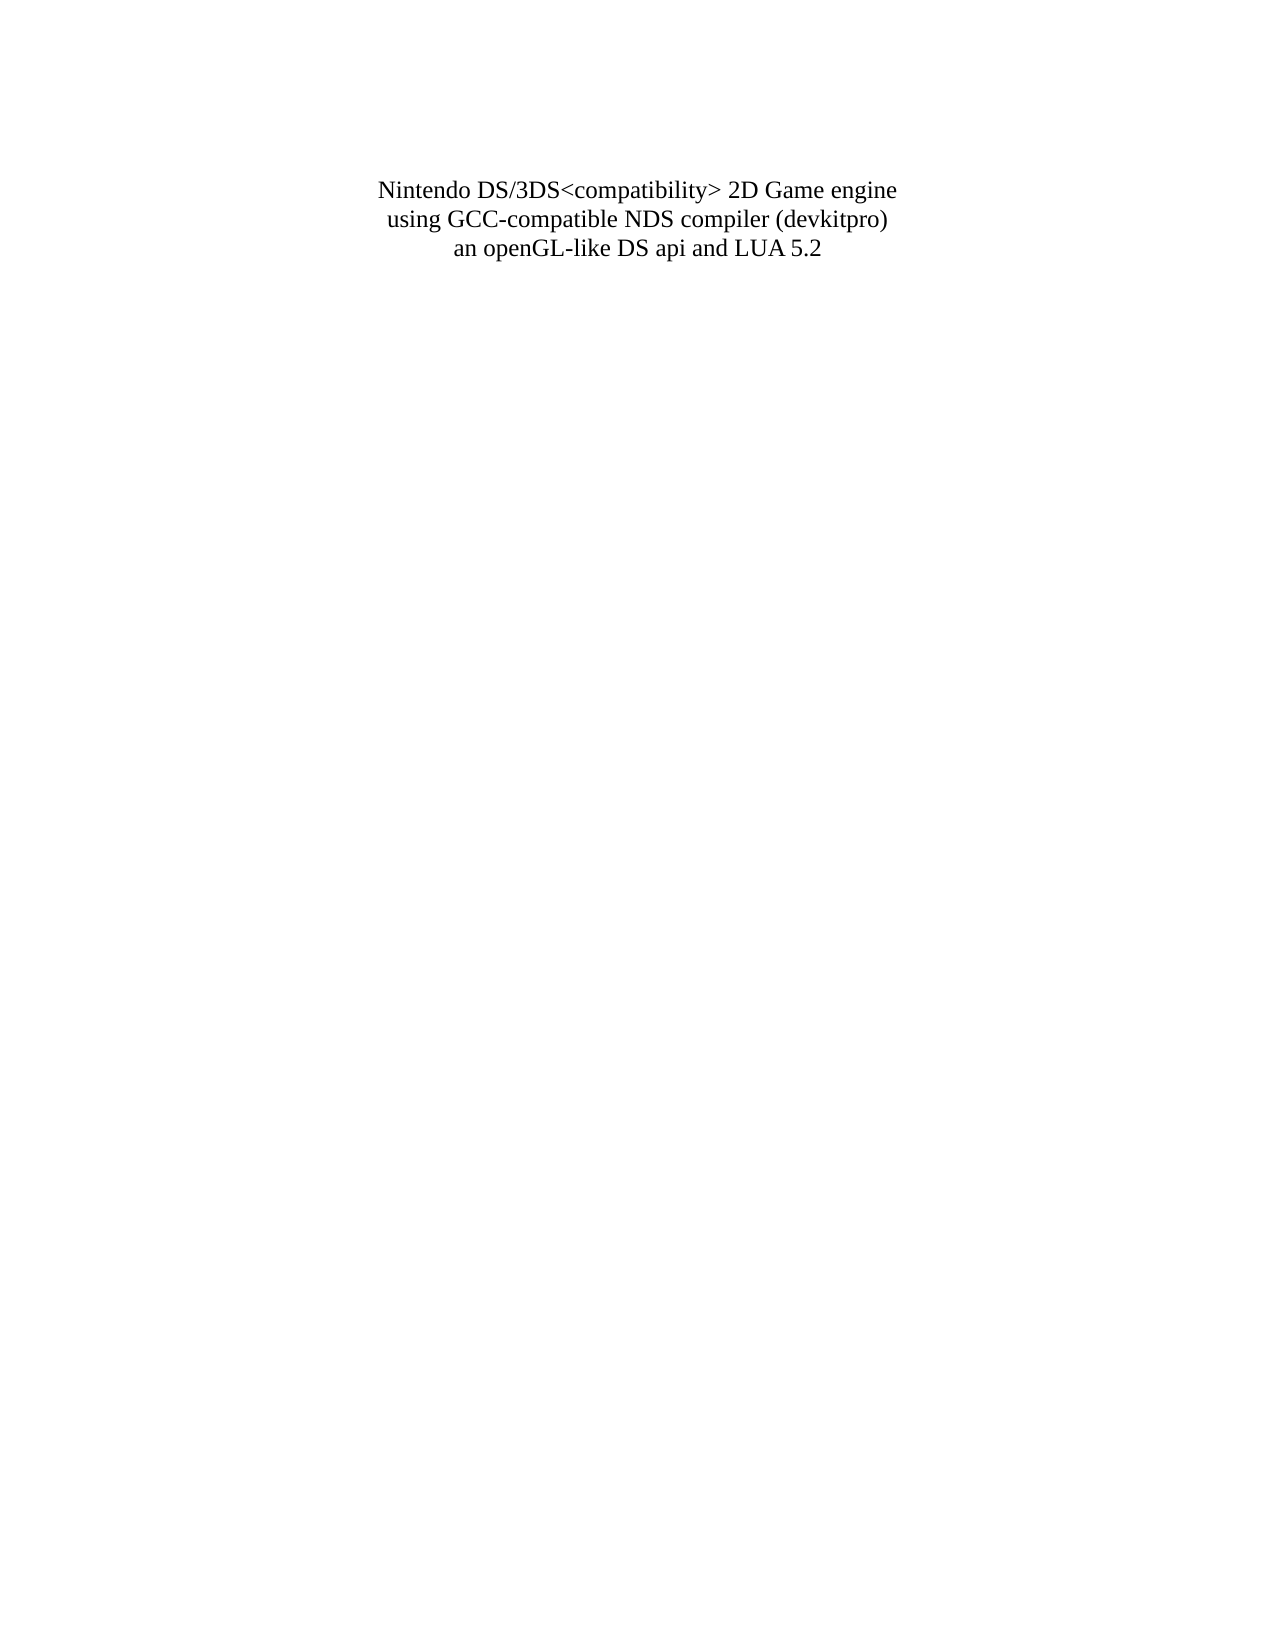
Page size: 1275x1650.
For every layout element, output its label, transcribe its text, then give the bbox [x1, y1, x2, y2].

text Nintendo DS/3DS<compatibility> 2D Game engine [118, 176, 1157, 204]
text using GCC-compatible NDS compiler (devkitpro) [118, 204, 1157, 233]
text an openGL-like DS api and LUA 5.2 [118, 233, 1157, 262]
